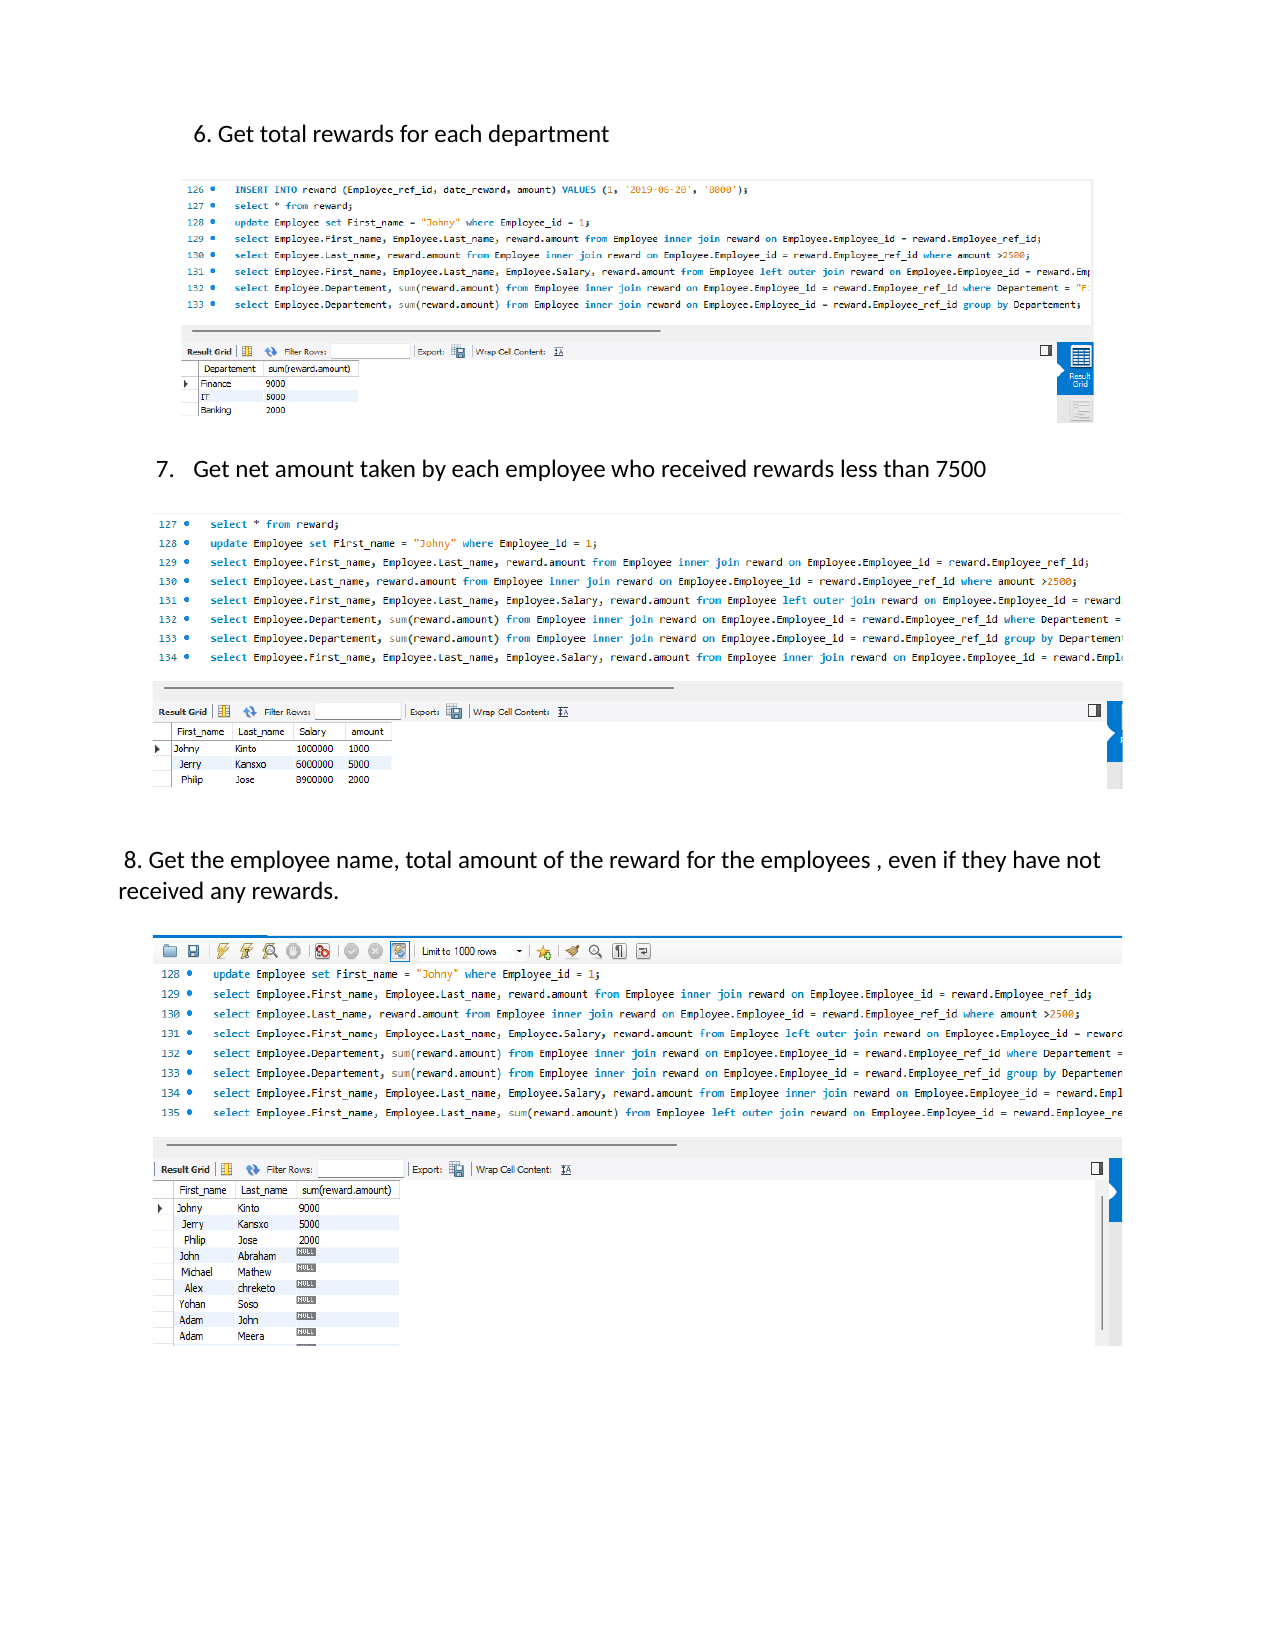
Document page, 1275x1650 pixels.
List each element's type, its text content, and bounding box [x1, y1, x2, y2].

list 6. Get total rewards for each department [156, 118, 1157, 149]
picture [152, 935, 1123, 1346]
text 8. Get the employee name, total amount of the reward for the employees , even if they have not [118, 844, 1157, 875]
picture [152, 513, 1123, 789]
picture [181, 179, 1094, 423]
text received any rewards. [118, 875, 1157, 905]
list Get net amount taken by each employee who received rewards less than 7500 [156, 453, 1157, 483]
